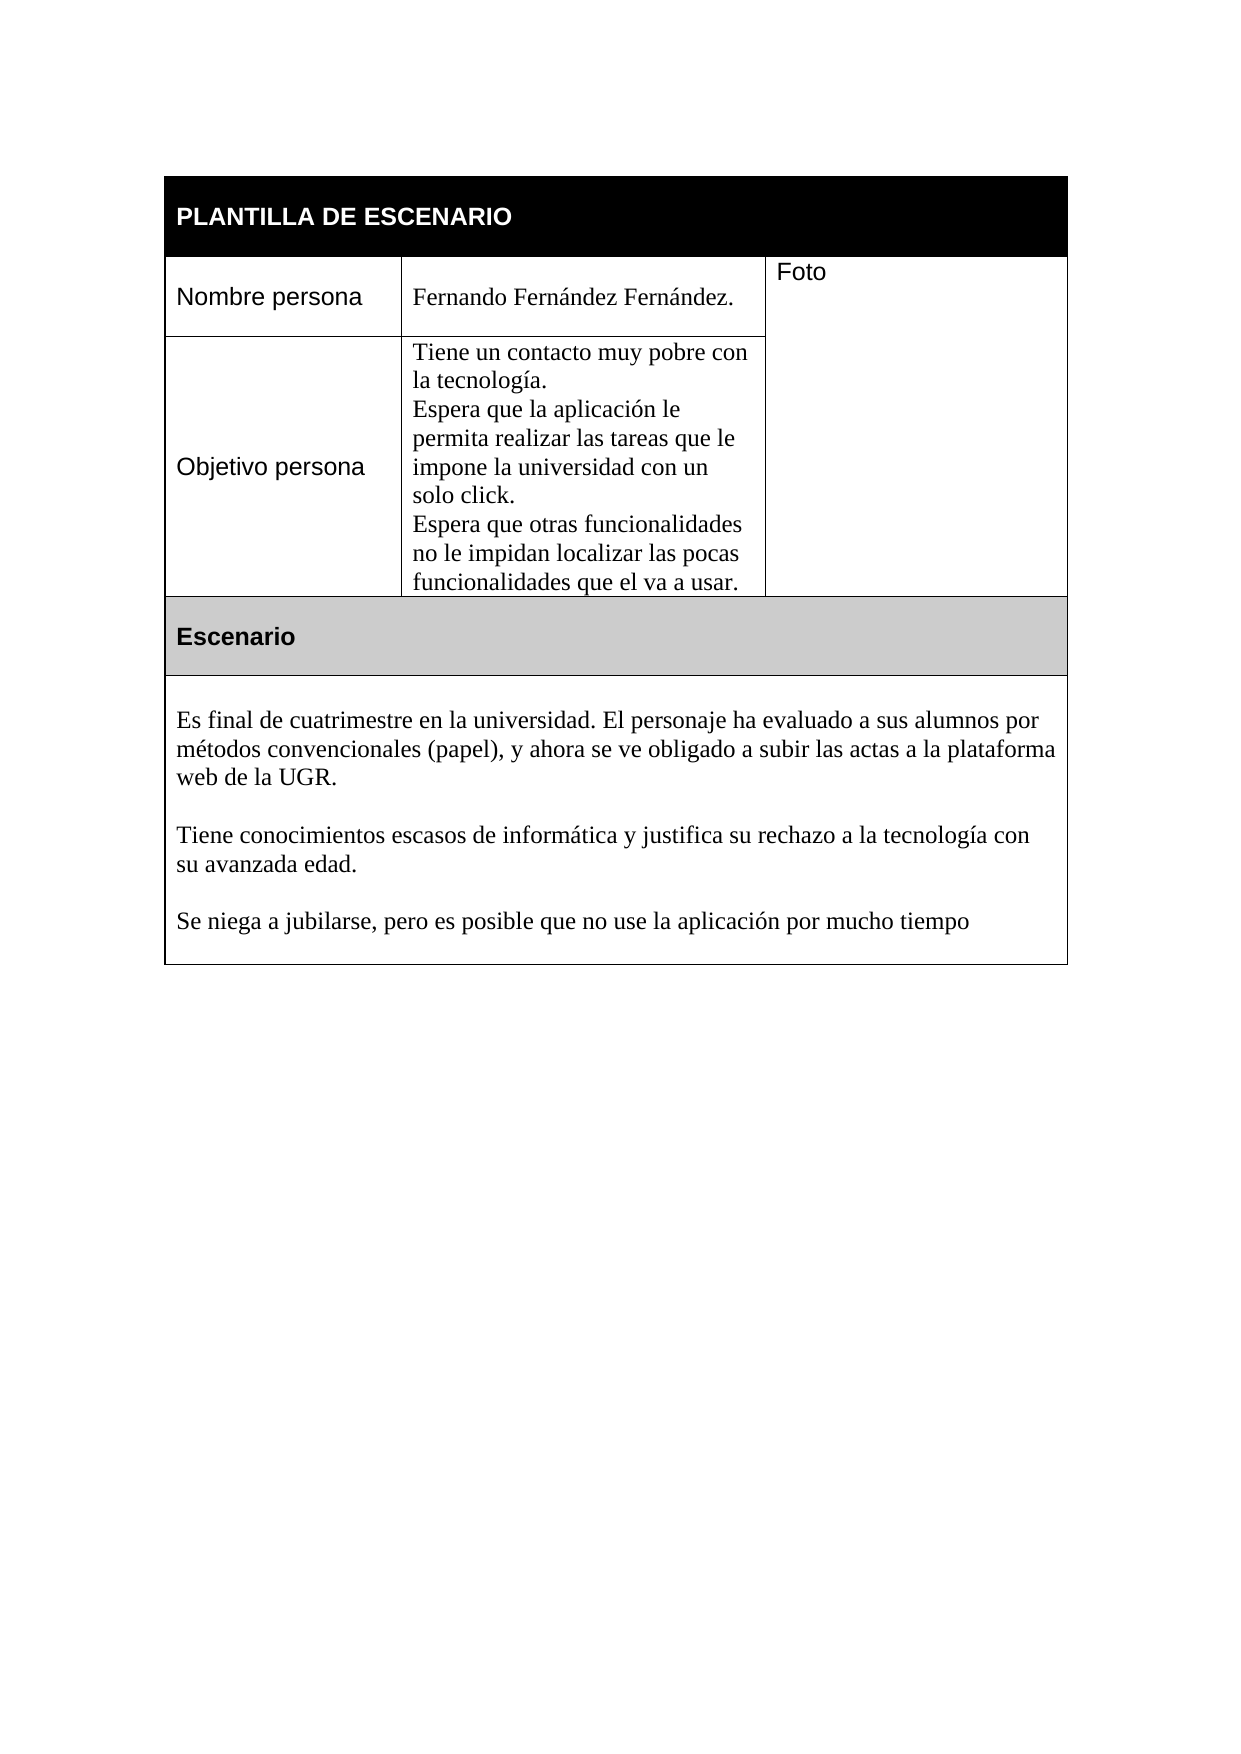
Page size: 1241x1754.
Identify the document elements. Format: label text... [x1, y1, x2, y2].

table_cell Es final de cuatrimestre en la universidad. El personaje ha evaluado a sus alumnos por métodos convencionales (papel), y ahora se ve obligado a subir las actas a la plataforma web de la UGR. Tiene conocimientos escasos de informática y justifica su rechazo a la tecnología con su avanzada edad. Se niega a jubilarse, pero es posible que no use la aplicación por mucho tiempo [166, 676, 1067, 964]
table_cell Tiene un contacto muy pobre con la tecnología. Espera que la aplicación le permita realizar las tareas que le impone la universidad con un solo click. Espera que otras funcionalidades no le impidan localizar las pocas funcionalidades que el va a usar. [402, 337, 765, 596]
table_cell Fernando Fernández Fernández. [402, 257, 765, 336]
table_cell Nombre persona [166, 257, 401, 336]
table_cell Objetivo persona [166, 337, 401, 596]
table_header PLANTILLA DE ESCENARIO [166, 178, 1067, 256]
table_cell Escenario [166, 597, 1067, 675]
table_cell Foto [766, 257, 1067, 596]
